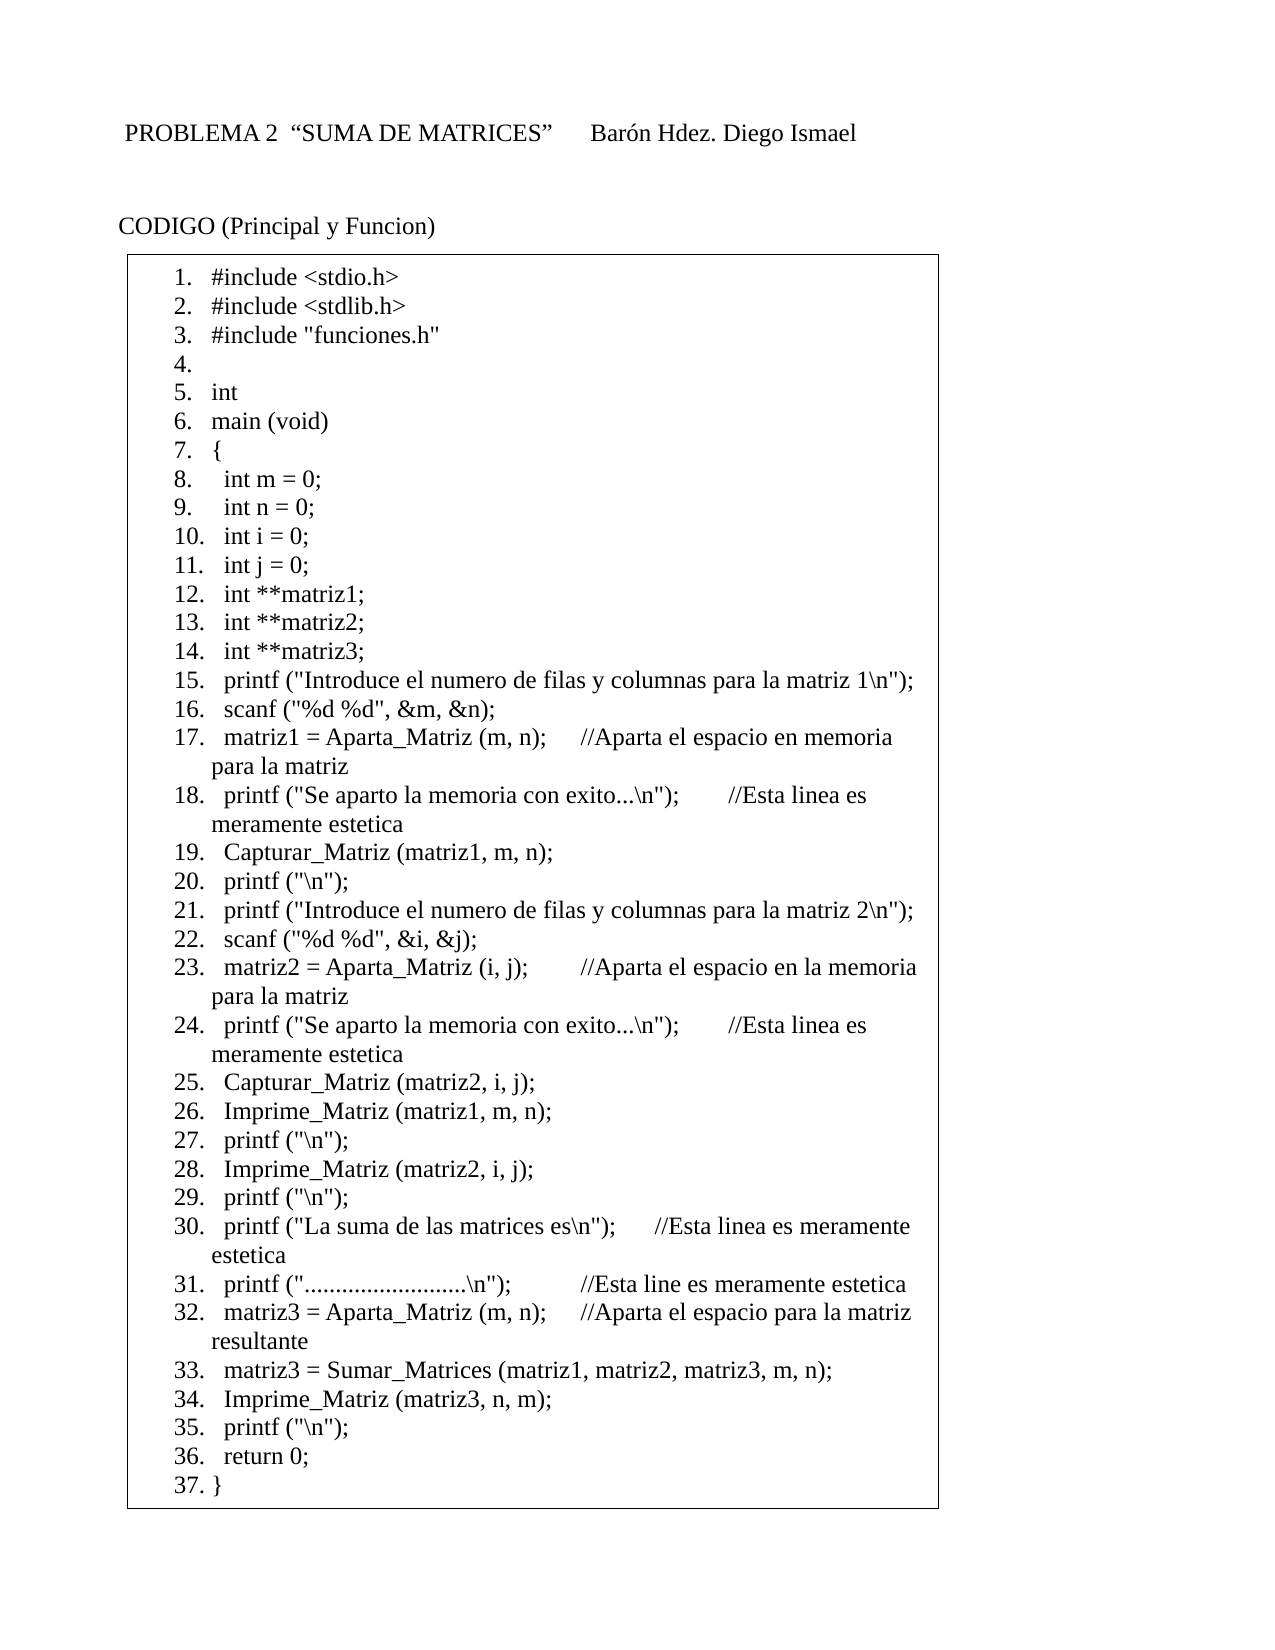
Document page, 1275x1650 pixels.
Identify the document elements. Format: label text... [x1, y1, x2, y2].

list printf ("\n"); [174, 1412, 929, 1441]
list { [174, 435, 929, 464]
list Imprime_Matriz (matriz3, n, m); [174, 1384, 929, 1412]
list printf ("La suma de las matrices es\n"); //Esta linea es meramente estetica [174, 1211, 929, 1269]
list #include <stdlib.h> [174, 291, 929, 320]
list matriz3 = Sumar_Matrices (matriz1, matriz2, matriz3, m, n); [174, 1355, 929, 1384]
list Capturar_Matriz (matriz1, m, n); [174, 837, 929, 866]
list Capturar_Matriz (matriz2, i, j); [174, 1067, 929, 1096]
list printf ("Introduce el numero de filas y columnas para la matriz 2\n"); [174, 895, 929, 924]
list matriz3 = Aparta_Matriz (m, n); //Aparta el espacio para la matriz resultante [174, 1297, 929, 1355]
list printf ("Introduce el numero de filas y columnas para la matriz 1\n"); [174, 665, 929, 694]
list printf ("\n"); [174, 1125, 929, 1154]
list int **matriz2; [174, 607, 929, 636]
list return 0; [174, 1441, 929, 1470]
list #include <stdio.h> [174, 262, 929, 291]
list scanf ("%d %d", &i, &j); [174, 924, 929, 952]
list int m = 0; [174, 464, 929, 492]
list main (void) [174, 406, 929, 435]
list printf ("Se aparto la memoria con exito...\n"); //Esta linea es meramente estetica [174, 780, 929, 837]
list int n = 0; [174, 492, 929, 521]
list int **matriz1; [174, 579, 929, 607]
text CODIGO (Principal y Funcion) [118, 211, 1157, 240]
list matriz1 = Aparta_Matriz (m, n); //Aparta el espacio en memoria para la matriz [174, 722, 929, 780]
list int [174, 377, 929, 406]
list int **matriz3; [174, 636, 929, 665]
list } [174, 1470, 929, 1499]
list int i = 0; [174, 521, 929, 550]
list #include "funciones.h" [174, 320, 929, 349]
list printf ("..........................\n"); //Esta line es meramente estetica [174, 1269, 929, 1297]
list printf ("Se aparto la memoria con exito...\n"); //Esta linea es meramente estetica [174, 1010, 929, 1067]
list matriz2 = Aparta_Matriz (i, j); //Aparta el espacio en la memoria para la matriz [174, 952, 929, 1010]
list printf ("\n"); [174, 866, 929, 895]
list printf ("\n"); [174, 1182, 929, 1211]
list int j = 0; [174, 550, 929, 579]
list Imprime_Matriz (matriz2, i, j); [174, 1154, 929, 1182]
list scanf ("%d %d", &m, &n); [174, 694, 929, 722]
list Imprime_Matriz (matriz1, m, n); [174, 1096, 929, 1125]
